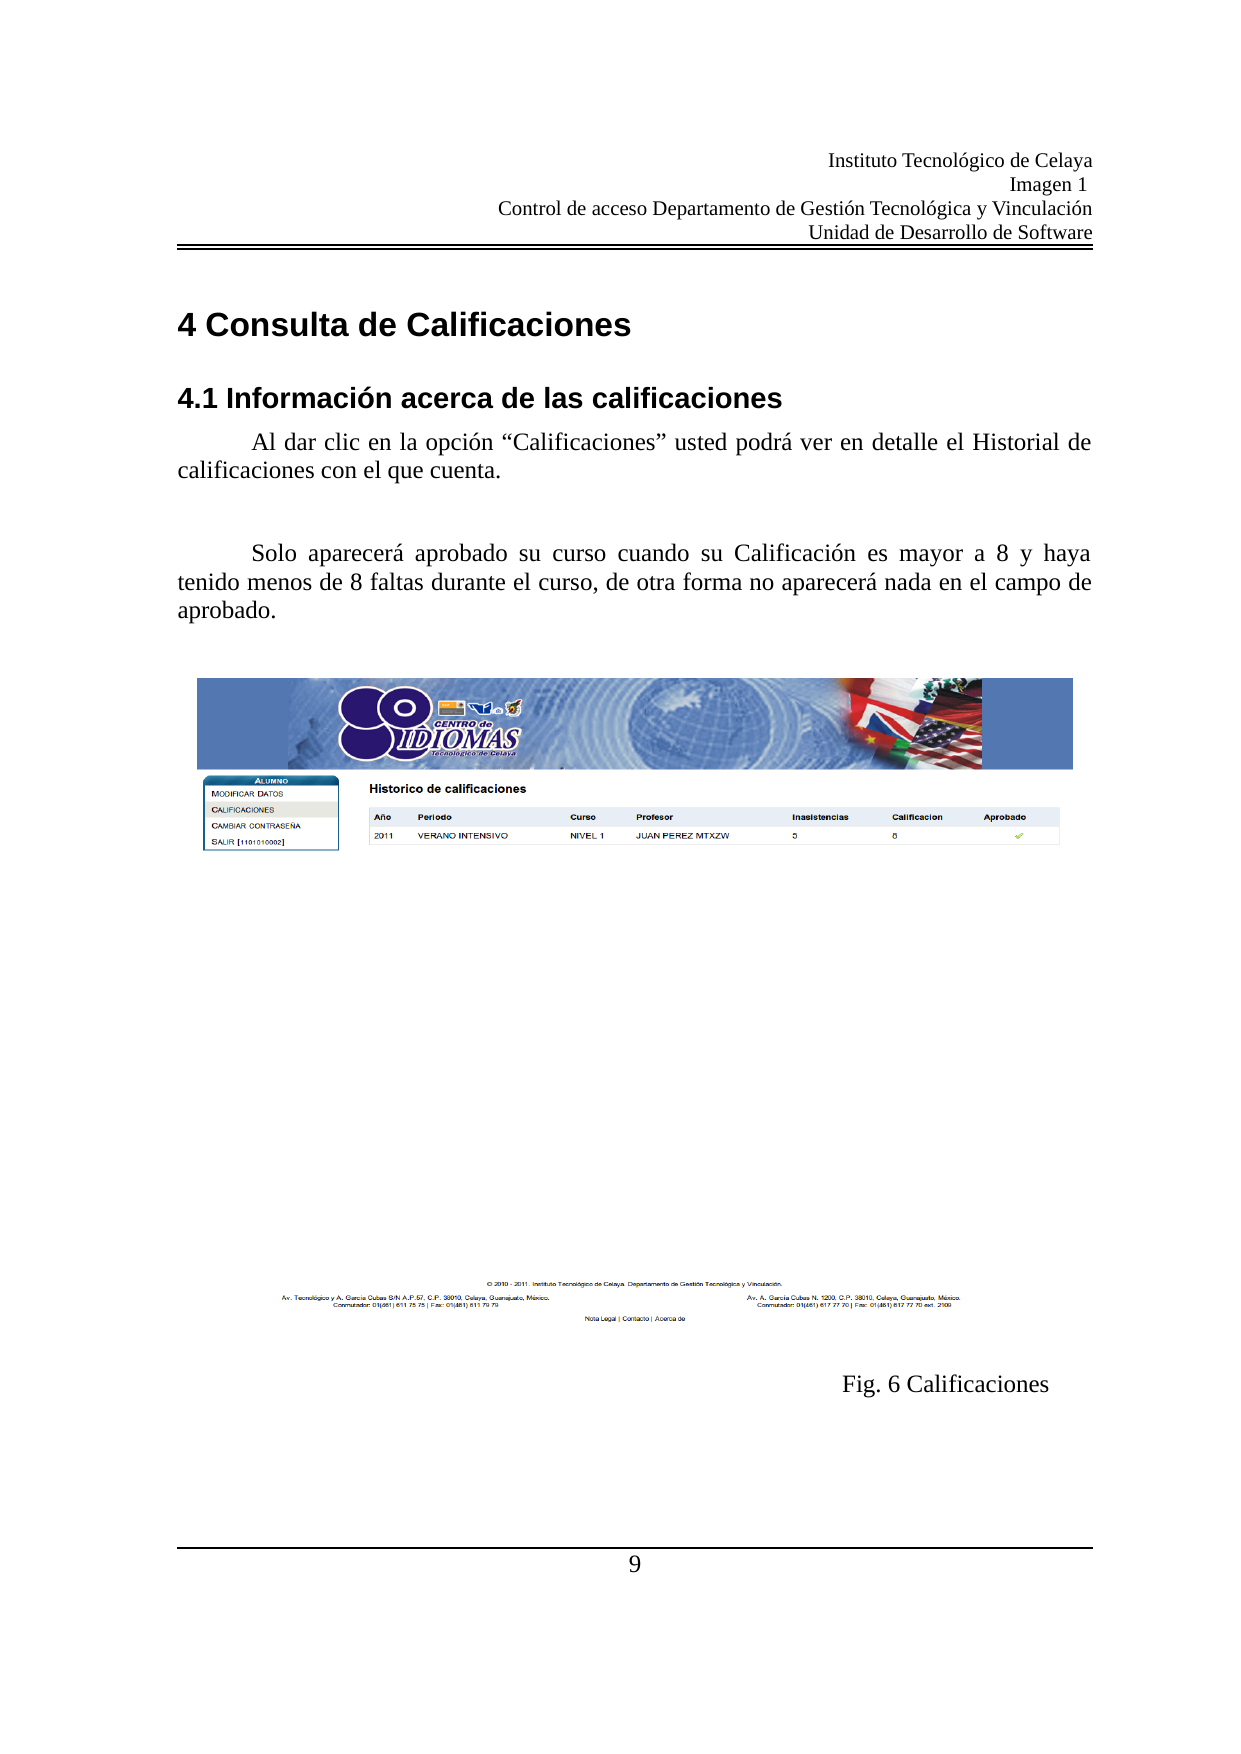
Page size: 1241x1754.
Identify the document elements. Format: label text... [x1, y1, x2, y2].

text Al dar clic en la opción “Calificaciones” usted podrá ver en detalle el Historial de calificaciones con el que cuenta. [177, 427, 1093, 484]
subtitle Información acerca de las calificaciones [177, 381, 1093, 414]
picture [197, 678, 1073, 1329]
subtitle Consulta de Calificaciones [177, 304, 1093, 343]
text Solo aparecerá aprobado su curso cuando su Calificación es mayor a 8 y haya tenido menos de 8 faltas durante el curso, de otra forma no aparecerá nada en el campo de aprobado. [177, 538, 1093, 624]
text Fig. 6 Calificaciones [177, 1369, 1093, 1398]
